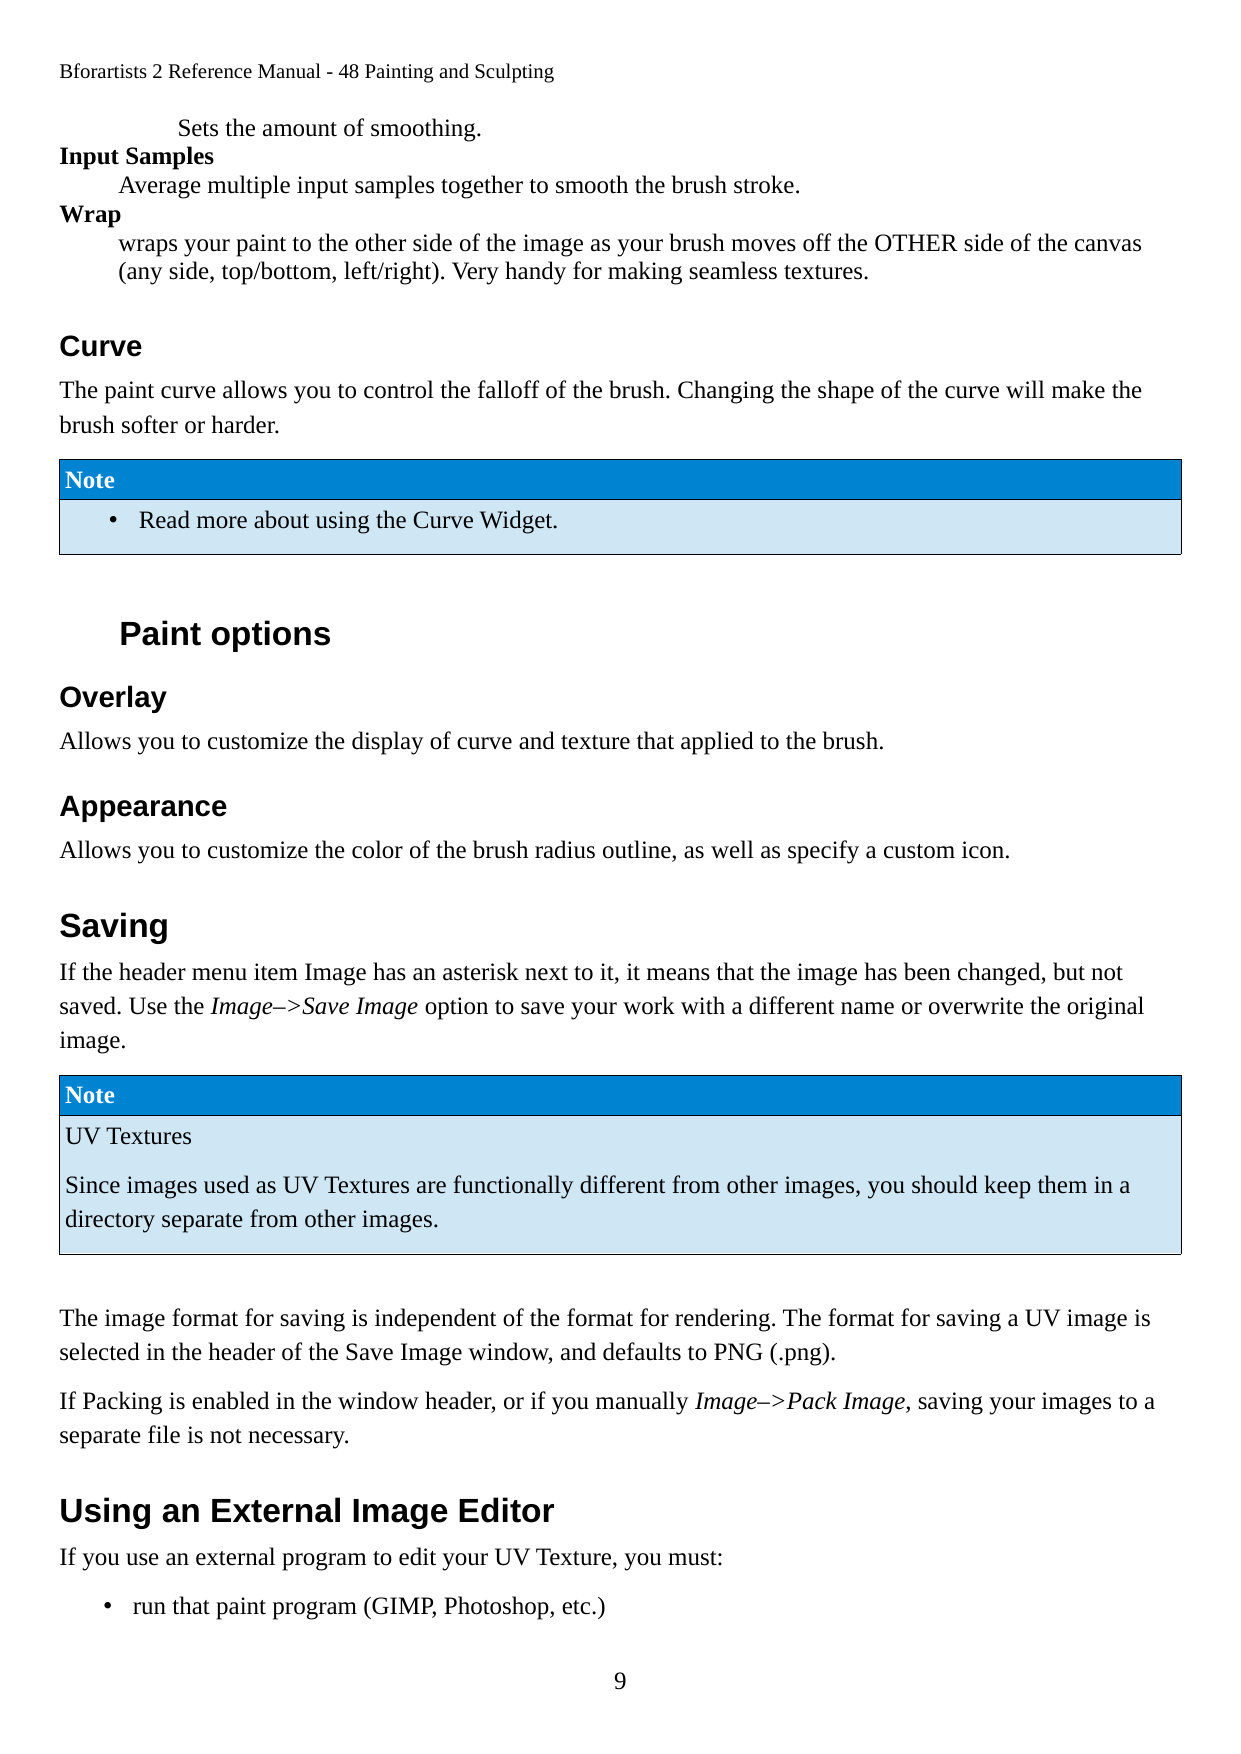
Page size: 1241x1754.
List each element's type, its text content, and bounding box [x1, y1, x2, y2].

list wraps your paint to the other side of the image as your brush moves off the OTHER side of the canvas (any side, top/bottom, left/right). Very handy for making seamless textures. [118, 228, 1181, 285]
table_header Note [60, 460, 1181, 499]
subtitle Wrap [59, 199, 1181, 228]
list Average multiple input samples together to smooth the brush stroke. [118, 170, 1181, 199]
subtitle Overlay [59, 679, 1181, 713]
subtitle Saving [59, 906, 1181, 944]
text The image format for saving is independent of the format for rendering. The format for saving a UV image is selected in the header of the Save Image window, and defaults to PNG (.png). [59, 1303, 1181, 1366]
list Sets the amount of smoothing. [177, 113, 1181, 141]
table_cell Read more about using the Curve Widget. [60, 500, 1181, 554]
text If the header menu item Image has an asterisk next to it, it means that the image has been changed, but not saved. Use the Image–>Save Image option to save your work with a different name or overwrite the original image. [59, 957, 1181, 1054]
table_header Note [60, 1076, 1181, 1115]
table_cell UV Textures Since images used as UV Textures are functionally different from other images, you should keep them in a directory separate from other images. [60, 1116, 1181, 1253]
subtitle Curve [59, 329, 1181, 363]
text Allows you to customize the color of the brush radius outline, as well as specify a custom icon. [59, 836, 1181, 864]
subtitle Paint options [59, 575, 1181, 652]
text The paint curve allows you to control the falloff of the brush. Changing the shape of the curve will make the brush softer or harder. [59, 375, 1181, 439]
list run that paint program (GIMP, Photoshop, etc.) [103, 1591, 1181, 1619]
text Allows you to customize the display of curve and texture that applied to the brush. [59, 726, 1181, 754]
subtitle Input Samples [59, 141, 1181, 170]
text If Packing is enabled in the window header, or if you manually Image–>Pack Image, saving your images to a separate file is not necessary. [59, 1386, 1181, 1449]
text If you use an external program to edit your UV Texture, you must: [59, 1542, 1181, 1570]
subtitle Appearance [59, 789, 1181, 823]
subtitle Using an External Image Editor [59, 1491, 1181, 1529]
